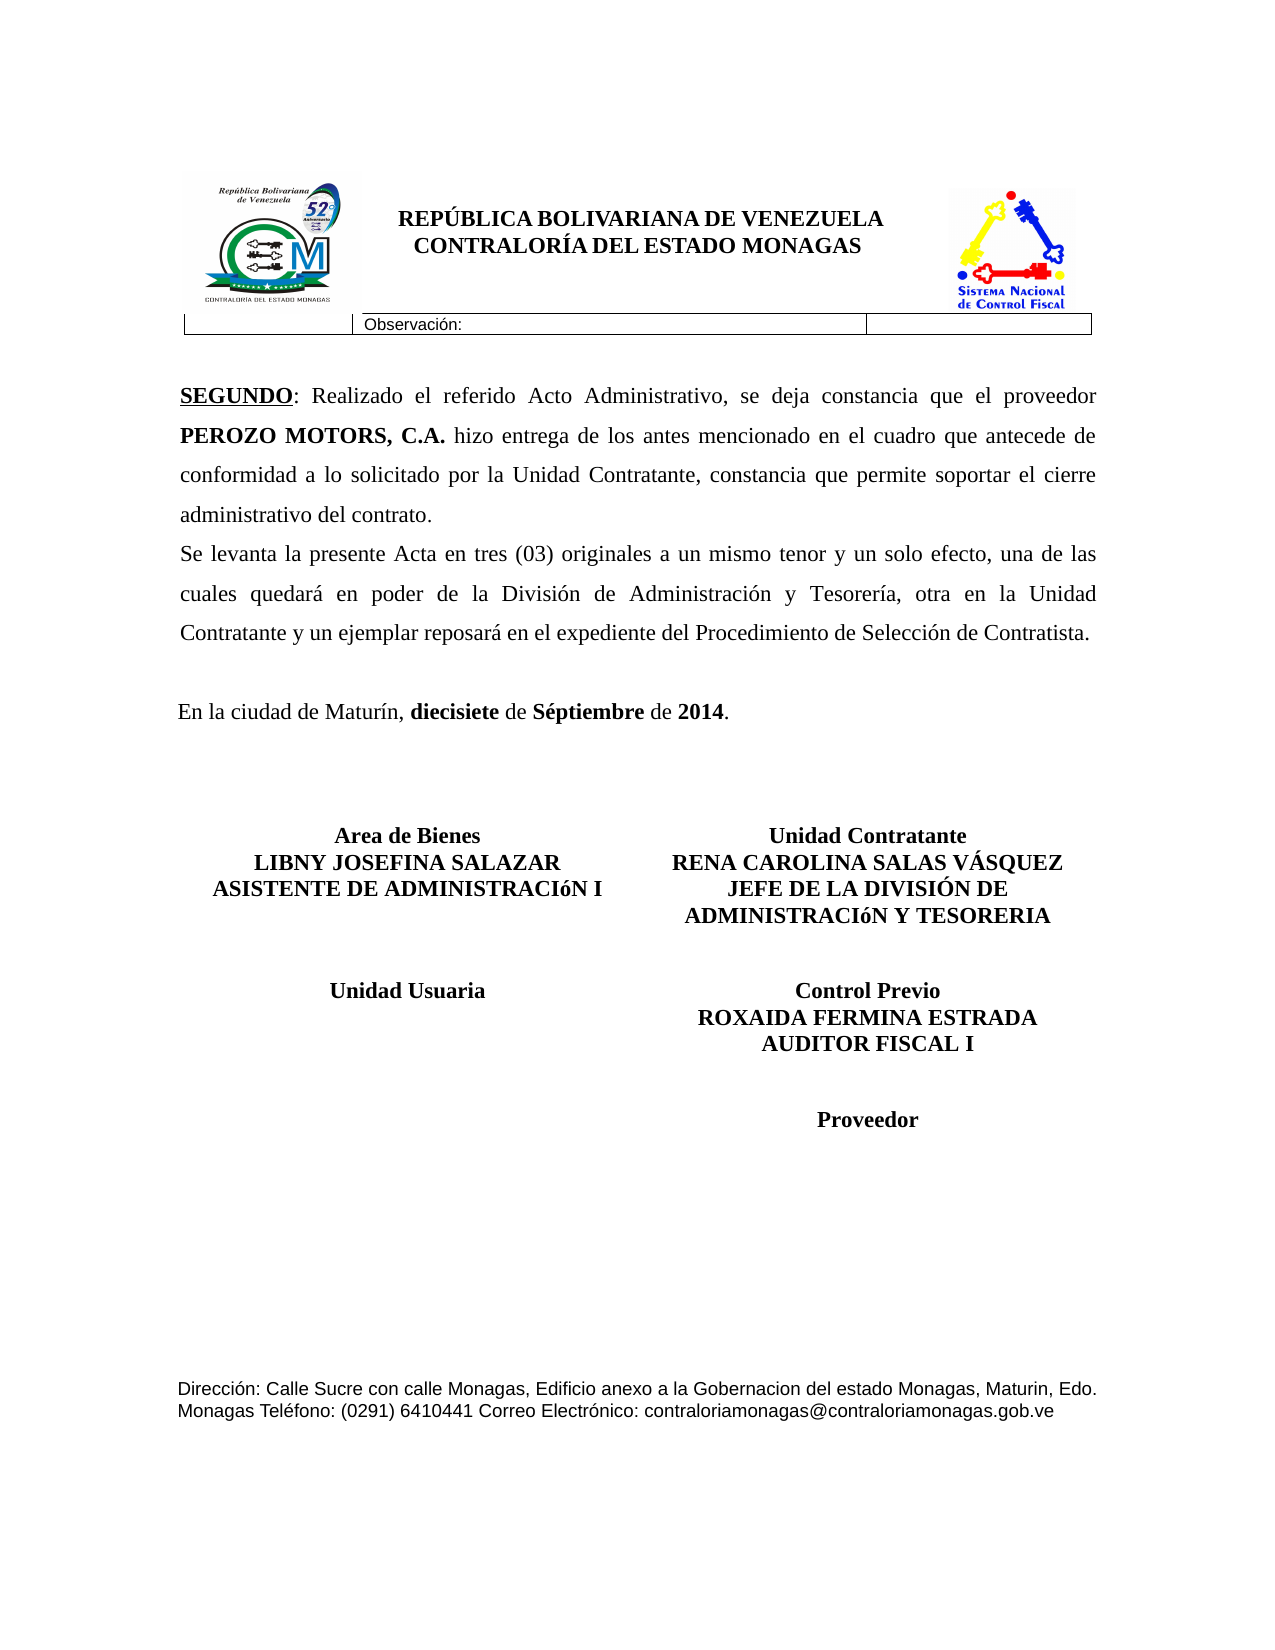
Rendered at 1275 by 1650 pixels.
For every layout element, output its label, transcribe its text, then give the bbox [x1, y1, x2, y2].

table_cell [177, 1100, 637, 1164]
table_cell [638, 934, 1098, 972]
table_header Unidad Contratante RENA CAROLINA SALAS VÁSQUEZ JEFE DE LA DIVISIÓN DE ADMINISTRACIóN Y TESORERIA [638, 817, 1098, 934]
text En la ciudad de Maturín, diecisiete de Séptiembre de 2014. [177, 698, 1098, 724]
table_cell Proveedor [638, 1100, 1098, 1164]
text SEGUNDO: Realizado el referido Acto Administrativo, se deja constancia que el proveedor PEROZO MOTORS, C.A. hizo entrega de los antes mencionado en el cuadro que antecede de conformidad a lo solicitado por la Unidad Contratante, constancia que permite soportar el cierre administrativo del contrato. [180, 382, 1098, 527]
picture [948, 188, 1076, 312]
table_cell [638, 1062, 1098, 1100]
picture [182, 171, 363, 314]
table_cell [177, 934, 637, 972]
table_cell Unidad Usuaria [177, 972, 637, 1062]
table_cell Observación: [353, 314, 866, 333]
table_cell Control Previo ROXAIDA FERMINA ESTRADA AUDITOR FISCAL I [638, 972, 1098, 1062]
text Se levanta la presente Acta en tres (03) originales a un mismo tenor y un solo efecto, una de las cuales quedará en poder de la División de Administración y Tesorería, otra en la Unidad Contratante y un ejemplar reposará en el expediente del Procedimiento de Selección de Contratista. [180, 540, 1098, 646]
table_cell [185, 314, 352, 333]
table_cell [177, 1062, 637, 1100]
table_cell [867, 314, 1091, 333]
table_header Area de Bienes LIBNY JOSEFINA SALAZAR ASISTENTE DE ADMINISTRACIóN I [177, 817, 637, 934]
